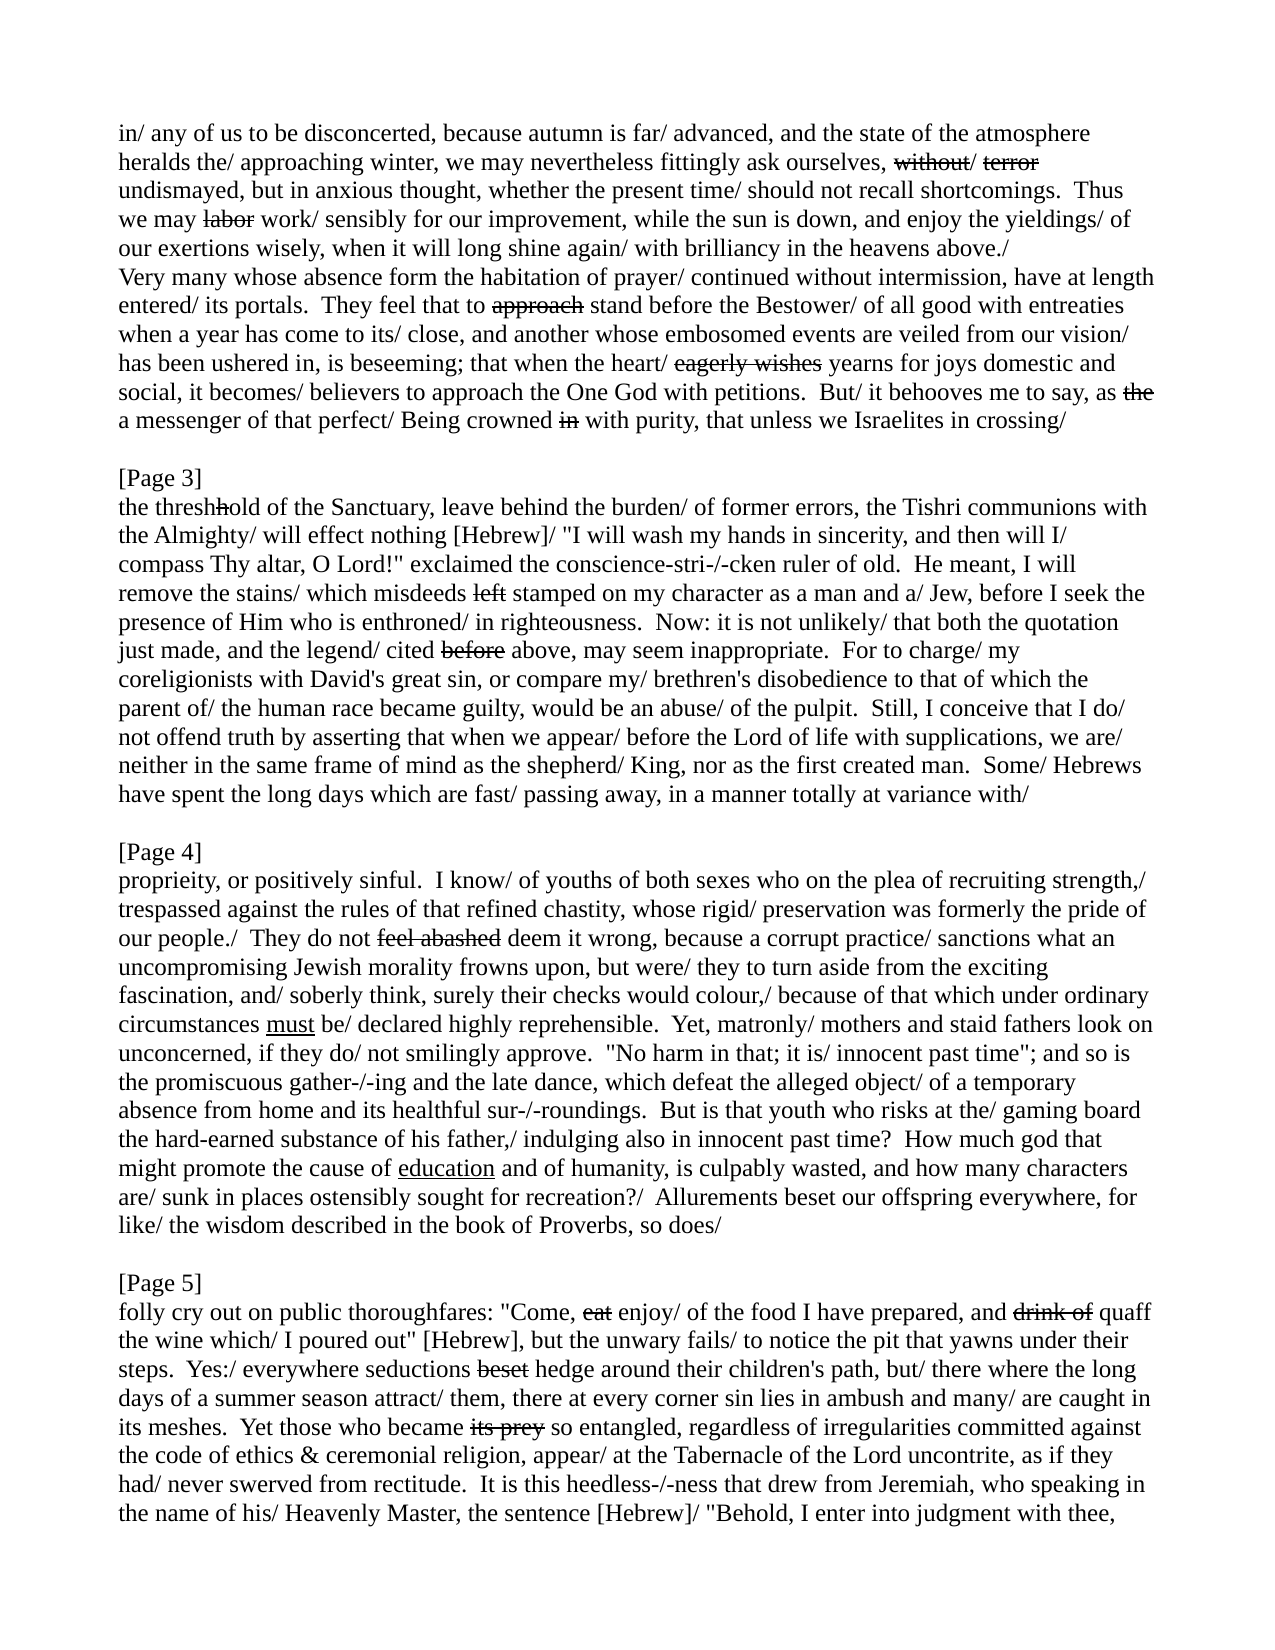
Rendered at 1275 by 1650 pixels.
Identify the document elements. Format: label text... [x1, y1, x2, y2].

text proprieity, or positively sinful. I know/ of youths of both sexes who on the plea of recruiting strength,/ trespassed against the rules of that refined chastity, whose rigid/ preservation was formerly the pride of our people./ They do not feel abashed deem it wrong, because a corrupt practice/ sanctions what an uncompromising Jewish morality frowns upon, but were/ they to turn aside from the exciting fascination, and/ soberly think, surely their checks would colour,/ because of that which under ordinary circumstances must be/ declared highly reprehensible. Yet, matronly/ mothers and staid fathers look on unconcerned, if they do/ not smilingly approve. "No harm in that; it is/ innocent past time"; and so is the promiscuous gather-/-ing and the late dance, which defeat the alleged object/ of a temporary absence from home and its healthful sur-/-roundings. But is that youth who risks at the/ gaming board the hard-earned substance of his father,/ indulging also in innocent past time? How much god that might promote the cause of education and of humanity, is culpably wasted, and how many characters are/ sunk in places ostensibly sought for recreation?/ Allurements beset our offspring everywhere, for like/ the wisdom described in the book of Proverbs, so does/ [118, 866, 1157, 1239]
text Very many whose absence form the habitation of prayer/ continued without intermission, have at length entered/ its portals. They feel that to approach stand before the Bestower/ of all good with entreaties when a year has come to its/ close, and another whose embosomed events are veiled from our vision/ has been ushered in, is beseeming; that when the heart/ eagerly wishes yearns for joys domestic and social, it becomes/ believers to approach the One God with petitions. But/ it behooves me to say, as the a messenger of that perfect/ Being crowned in with purity, that unless we Israelites in crossing/ [118, 262, 1157, 434]
text [Page 3] [118, 463, 1157, 492]
text the threshhold of the Sanctuary, leave behind the burden/ of former errors, the Tishri communions with the Almighty/ will effect nothing [Hebrew]/ "I will wash my hands in sincerity, and then will I/ compass Thy altar, O Lord!" exclaimed the conscience-stri-/-cken ruler of old. He meant, I will remove the stains/ which misdeeds left stamped on my character as a man and a/ Jew, before I seek the presence of Him who is enthroned/ in righteousness. Now: it is not unlikely/ that both the quotation just made, and the legend/ cited before above, may seem inappropriate. For to charge/ my coreligionists with David's great sin, or compare my/ brethren's disobedience to that of which the parent of/ the human race became guilty, would be an abuse/ of the pulpit. Still, I conceive that I do/ not offend truth by asserting that when we appear/ before the Lord of life with supplications, we are/ neither in the same frame of mind as the shepherd/ King, nor as the first created man. Some/ Hebrews have spent the long days which are fast/ passing away, in a manner totally at variance with/ [118, 492, 1157, 808]
text [Page 4] [118, 837, 1157, 866]
text in/ any of us to be disconcerted, because autumn is far/ advanced, and the state of the atmosphere heralds the/ approaching winter, we may nevertheless fittingly ask ourselves, without/ terror undismayed, but in anxious thought, whether the present time/ should not recall shortcomings. Thus we may labor work/ sensibly for our improvement, while the sun is down, and enjoy the yieldings/ of our exertions wisely, when it will long shine again/ with brilliancy in the heavens above./ [118, 118, 1157, 262]
text folly cry out on public thoroughfares: "Come, eat enjoy/ of the food I have prepared, and drink of quaff the wine which/ I poured out" [Hebrew], but the unwary fails/ to notice the pit that yawns under their steps. Yes:/ everywhere seductions beset hedge around their children's path, but/ there where the long days of a summer season attract/ them, there at every corner sin lies in ambush and many/ are caught in its meshes. Yet those who became its prey so entangled, regardless of irregularities committed against the code of ethics & ceremonial religion, appear/ at the Tabernacle of the Lord uncontrite, as if they had/ never swerved from rectitude. It is this heedless-/-ness that drew from Jeremiah, who speaking in the name of his/ Heavenly Master, the sentence [Hebrew]/ "Behold, I enter into judgment with thee, [118, 1297, 1157, 1527]
text [Page 5] [118, 1268, 1157, 1297]
